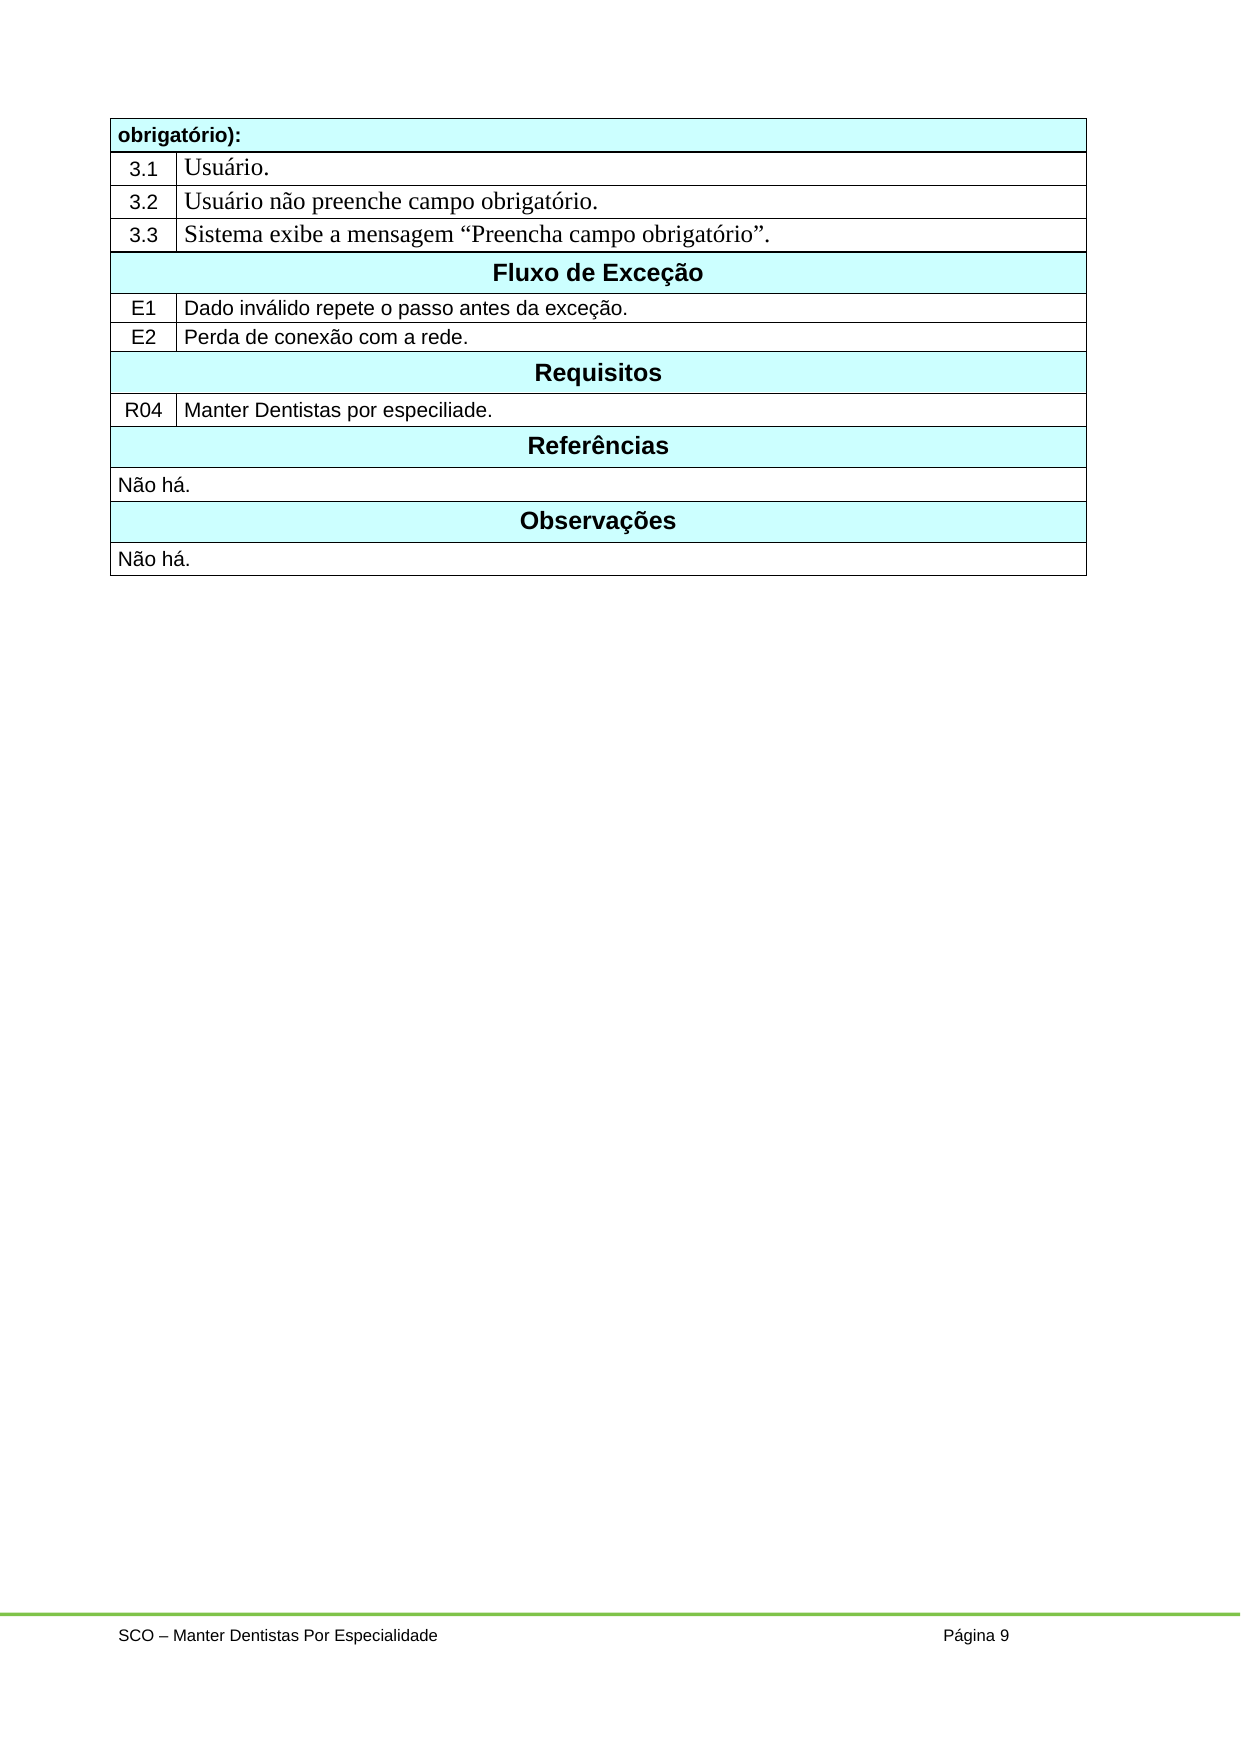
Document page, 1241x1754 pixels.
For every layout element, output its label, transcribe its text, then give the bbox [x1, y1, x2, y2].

table_cell Usuário não preenche campo obrigatório. [177, 186, 1086, 218]
table_cell Fluxo de Exceção [111, 253, 1086, 293]
table_cell Manter Dentistas por especiliade. [177, 394, 1086, 426]
table_cell 3.3 [111, 219, 176, 251]
table_cell Não há. [111, 543, 1086, 575]
table_cell E1 [111, 294, 176, 322]
table_cell Perda de conexão com a rede. [177, 323, 1086, 351]
table_cell Não há. [111, 468, 1086, 501]
table_cell Dado inválido repete o passo antes da exceção. [177, 294, 1086, 322]
table_cell 3.2 [111, 186, 176, 218]
table_cell Referências [111, 427, 1086, 467]
table_cell Observações [111, 502, 1086, 542]
table_cell 3.1 [111, 153, 176, 185]
table_cell Requisitos [111, 352, 1086, 392]
table_cell R04 [111, 394, 176, 426]
table_cell Usuário. [177, 153, 1086, 185]
table_cell obrigatório): [111, 119, 1086, 151]
table_cell Sistema exibe a mensagem “Preencha campo obrigatório”. [177, 219, 1086, 251]
table_cell E2 [111, 323, 176, 351]
